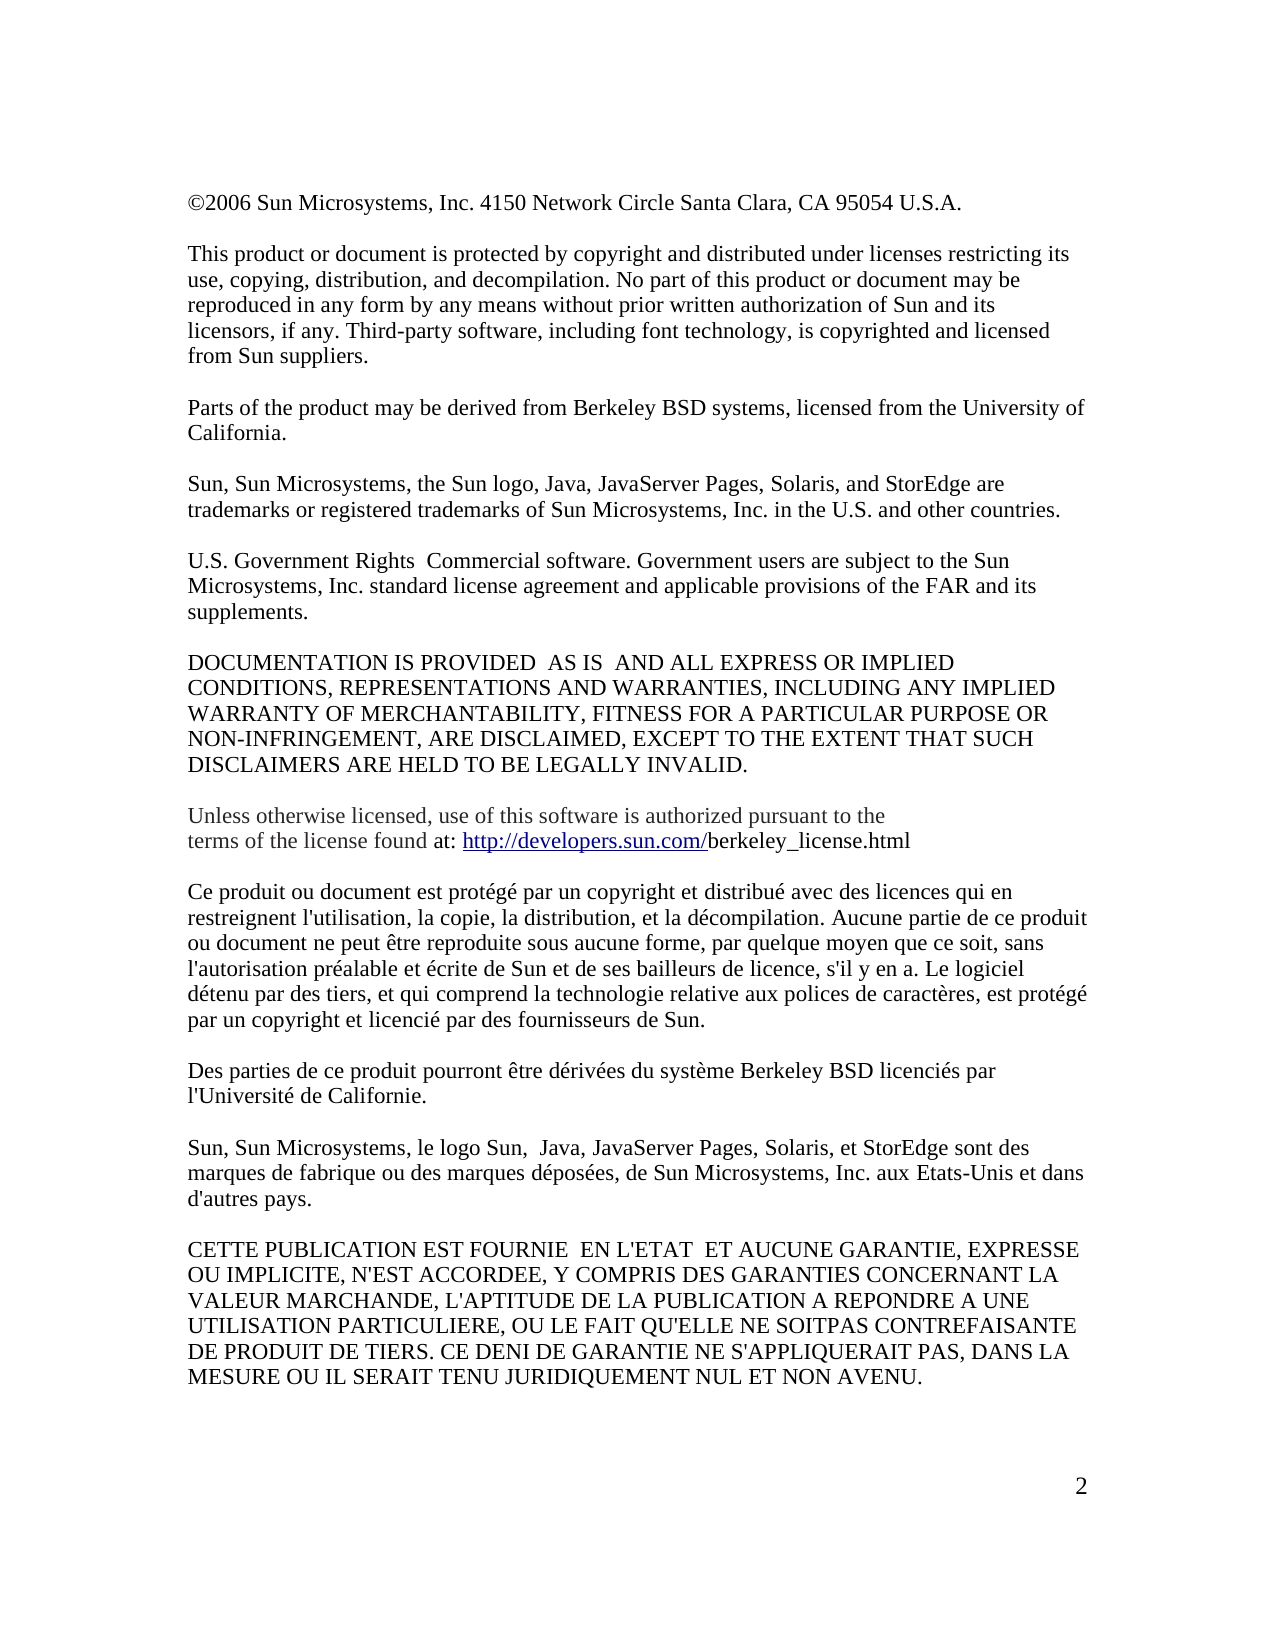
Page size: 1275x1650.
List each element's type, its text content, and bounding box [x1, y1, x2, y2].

text This product or document is protected by copyright and distributed under licenses restricting its use, copying, distribution, and decompilation. No part of this product or document may be reproduced in any form by any means without prior written authorization of Sun and its licensors, if any. Third-party software, including font technology, is copyrighted and licensed from Sun suppliers. [187, 241, 1087, 369]
text CETTE PUBLICATION EST FOURNIE EN L'ETAT ET AUCUNE GARANTIE, EXPRESSE OU IMPLICITE, N'EST ACCORDEE, Y COMPRIS DES GARANTIES CONCERNANT LA VALEUR MARCHANDE, L'APTITUDE DE LA PUBLICATION A REPONDRE A UNE UTILISATION PARTICULIERE, OU LE FAIT QU'ELLE NE SOITPAS CONTREFAISANTE DE PRODUIT DE TIERS. CE DENI DE GARANTIE NE S'APPLIQUERAIT PAS, DANS LA MESURE OU IL SERAIT TENU JURIDIQUEMENT NUL ET NON AVENU. [187, 1237, 1087, 1390]
text DOCUMENTATION IS PROVIDED AS IS AND ALL EXPRESS OR IMPLIED CONDITIONS, REPRESENTATIONS AND WARRANTIES, INCLUDING ANY IMPLIED WARRANTY OF MERCHANTABILITY, FITNESS FOR A PARTICULAR PURPOSE OR NON-INFRINGEMENT, ARE DISCLAIMED, EXCEPT TO THE EXTENT THAT SUCH DISCLAIMERS ARE HELD TO BE LEGALLY INVALID. [187, 649, 1087, 777]
text Des parties de ce produit pourront être dérivées du système Berkeley BSD licenciés par l'Université de Californie. [187, 1058, 1087, 1109]
text Unless otherwise licensed, use of this software is authorized pursuant to the terms of the license found at: http://developers.sun.com/berkeley_license.html [187, 803, 1087, 854]
text ©2006 Sun Microsystems, Inc. 4150 Network Circle Santa Clara, CA 95054 U.S.A. [187, 190, 1087, 216]
text Sun, Sun Microsystems, the Sun logo, Java, JavaServer Pages, Solaris, and StorEdge are trademarks or registered trademarks of Sun Microsystems, Inc. in the U.S. and other countries. [187, 471, 1087, 522]
text Sun, Sun Microsystems, le logo Sun, Java, JavaServer Pages, Solaris, et StorEdge sont des marques de fabrique ou des marques déposées, de Sun Microsystems, Inc. aux Etats-Unis et dans d'autres pays. [187, 1134, 1087, 1211]
text Ce produit ou document est protégé par un copyright et distribué avec des licences qui en restreignent l'utilisation, la copie, la distribution, et la décompilation. Aucune partie de ce produit ou document ne peut être reproduite sous aucune forme, par quelque moyen que ce soit, sans l'autorisation préalable et écrite de Sun et de ses bailleurs de licence, s'il y en a. Le logiciel détenu par des tiers, et qui comprend la technologie relative aux polices de caractères, est protégé par un copyright et licencié par des fournisseurs de Sun. [187, 879, 1087, 1032]
text Parts of the product may be derived from Berkeley BSD systems, licensed from the University of California. [187, 394, 1087, 445]
text U.S. Government Rights Commercial software. Government users are subject to the Sun Microsystems, Inc. standard license agreement and applicable provisions of the FAR and its supplements. [187, 547, 1087, 624]
